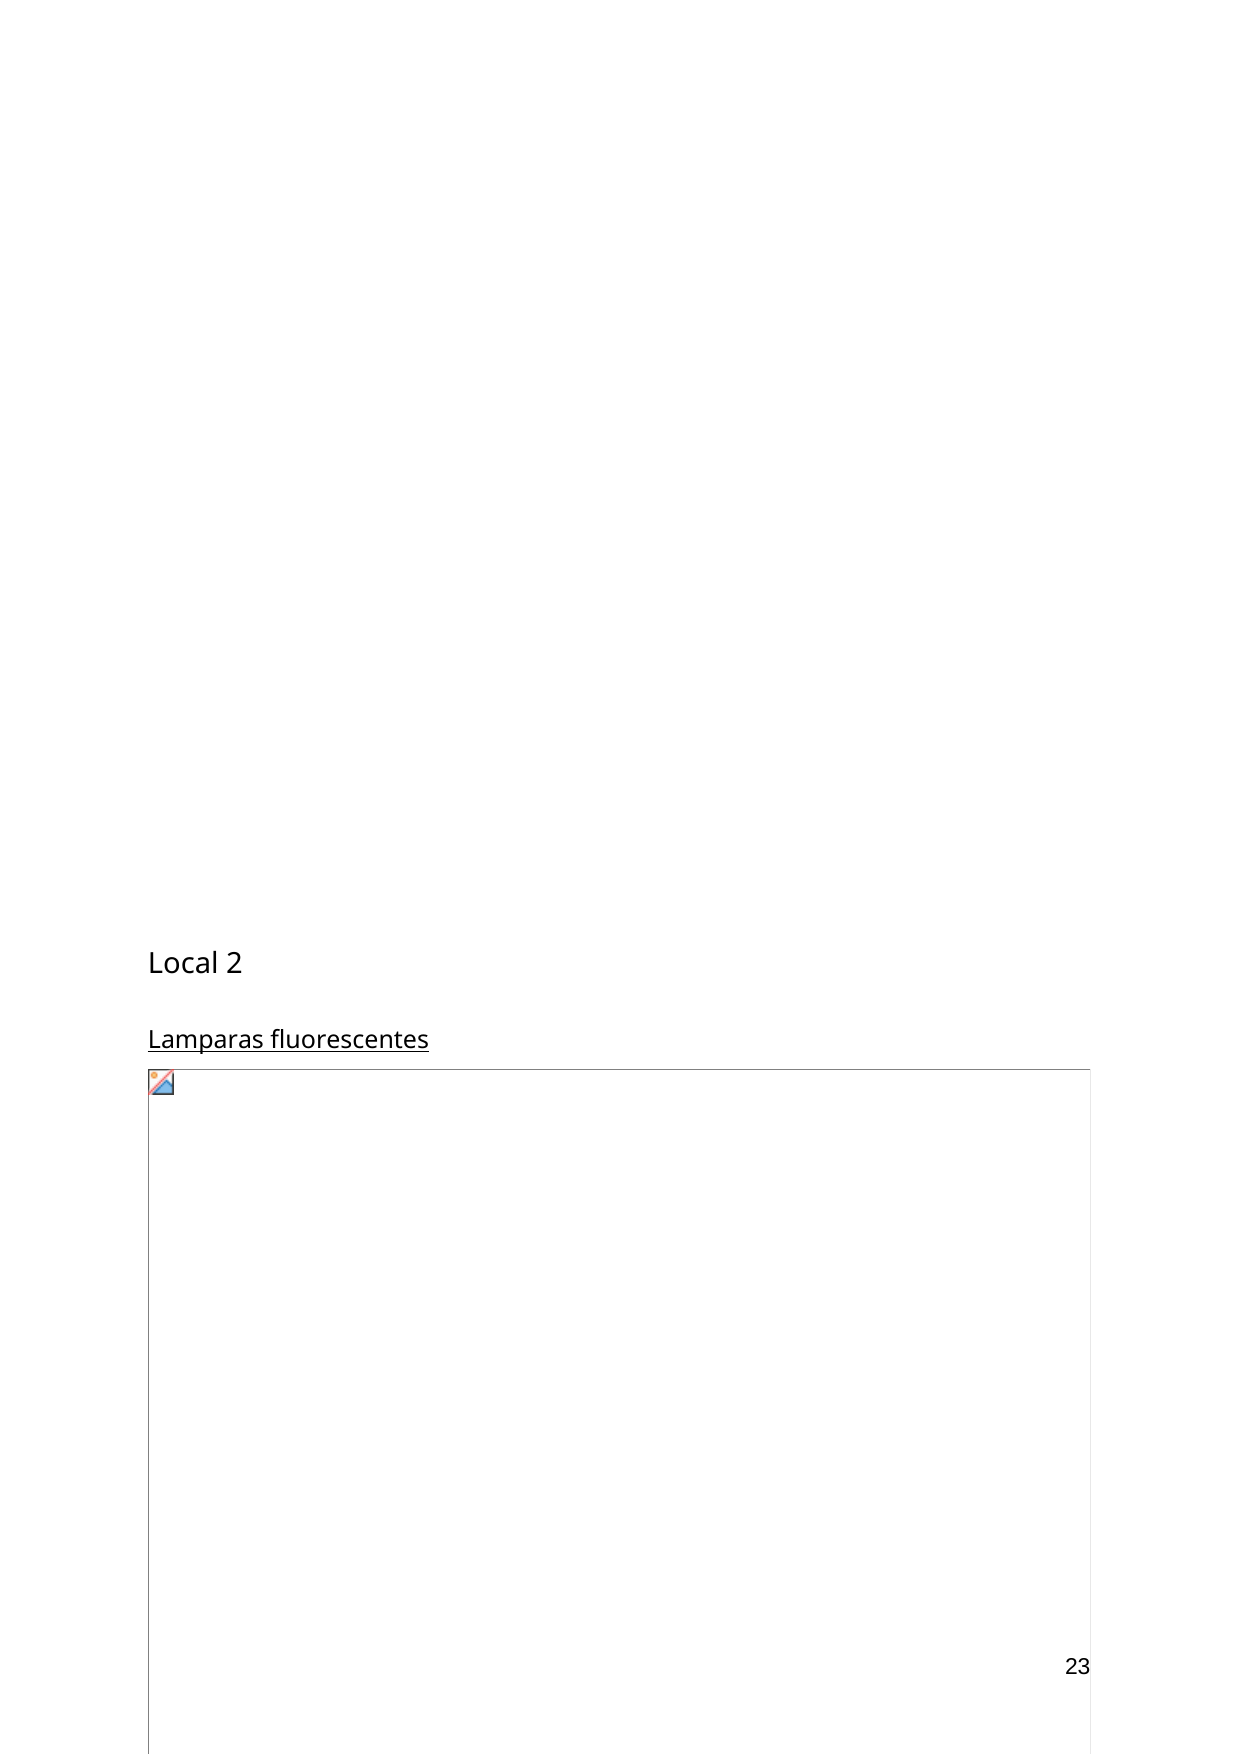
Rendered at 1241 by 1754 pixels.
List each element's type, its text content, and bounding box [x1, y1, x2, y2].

subtitle Lamparas fluorescentes [148, 1022, 1090, 1056]
subtitle Local 2 [148, 943, 1090, 982]
